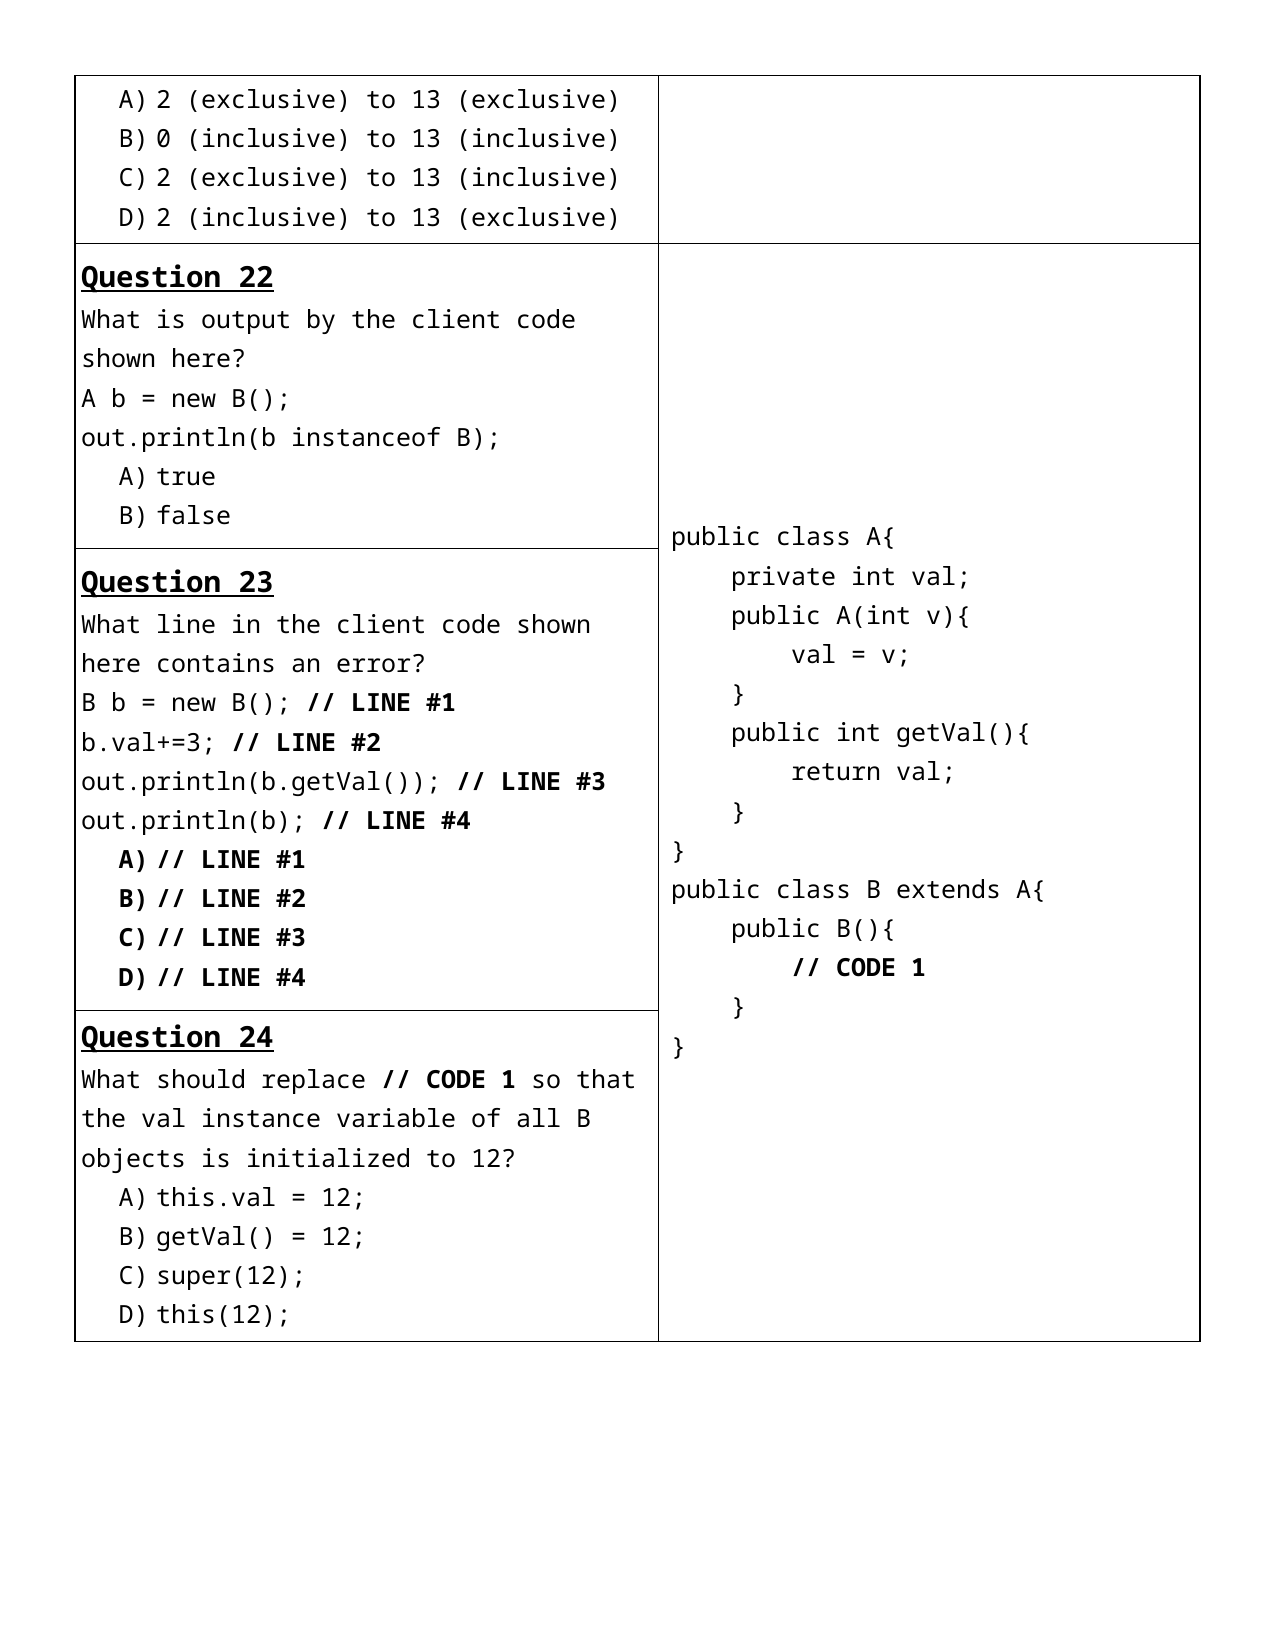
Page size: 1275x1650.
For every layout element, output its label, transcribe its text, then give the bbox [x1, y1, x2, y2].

table_cell Question 21 What is the possible range of values that could be output by the code to the right? 2 (exclusive) to 13 (exclusive) 0 (inclusive) to 13 (inclusive) 2 (exclusive) to 13 (inclusive) 2 (inclusive) to 13 (exclusive) [76, 76, 658, 243]
table_cell Question 23 What line in the client code shown here contains an error? B b = new B(); // LINE #1 b.val+=3; // LINE #2 out.println(b.getVal()); // LINE #3 out.println(b); // LINE #4 // LINE #1 // LINE #2 // LINE #3 // LINE #4 [76, 549, 658, 1009]
table_cell Question 22 What is output by the client code shown here? A b = new B(); out.println(b instanceof B); true false [76, 244, 658, 548]
table_cell [659, 76, 1199, 243]
table_cell public class A{ private int val; public A(int v){ val = v; } public int getVal(){ return val; } } public class B extends A{ public B(){ // CODE 1 } } [659, 244, 1199, 1341]
table_cell Question 24 What should replace // CODE 1 so that the val instance variable of all B objects is initialized to 12? this.val = 12; getVal() = 12; super(12); this(12); [76, 1011, 658, 1341]
